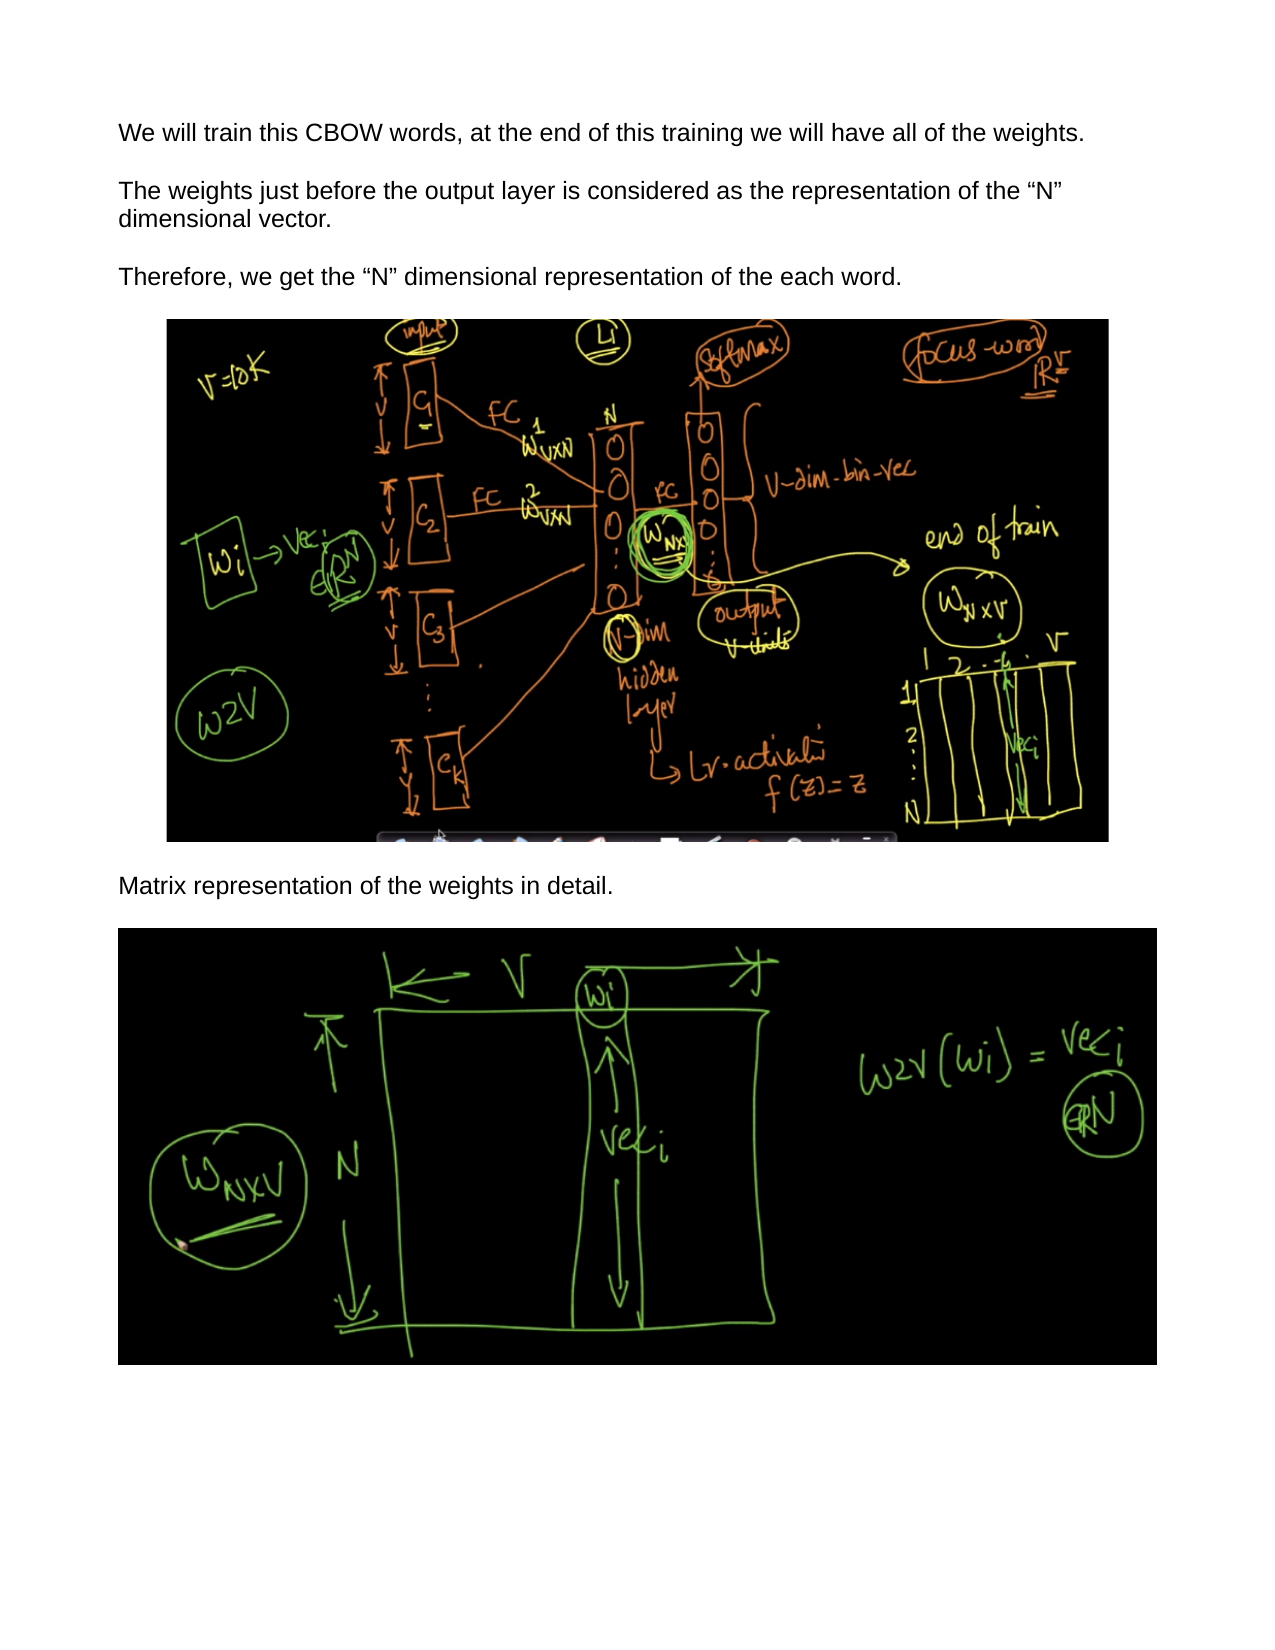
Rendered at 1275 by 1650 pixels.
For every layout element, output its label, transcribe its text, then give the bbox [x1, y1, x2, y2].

picture [166, 319, 1109, 842]
picture [118, 928, 1157, 1365]
text Matrix representation of the weights in detail. [118, 871, 1157, 899]
text The weights just before the output layer is considered as the representation of the “N” dimensional vector. [118, 176, 1157, 233]
text Therefore, we get the “N” dimensional representation of the each word. [118, 262, 1157, 291]
text We will train this CBOW words, at the end of this training we will have all of the weights. [118, 118, 1157, 147]
